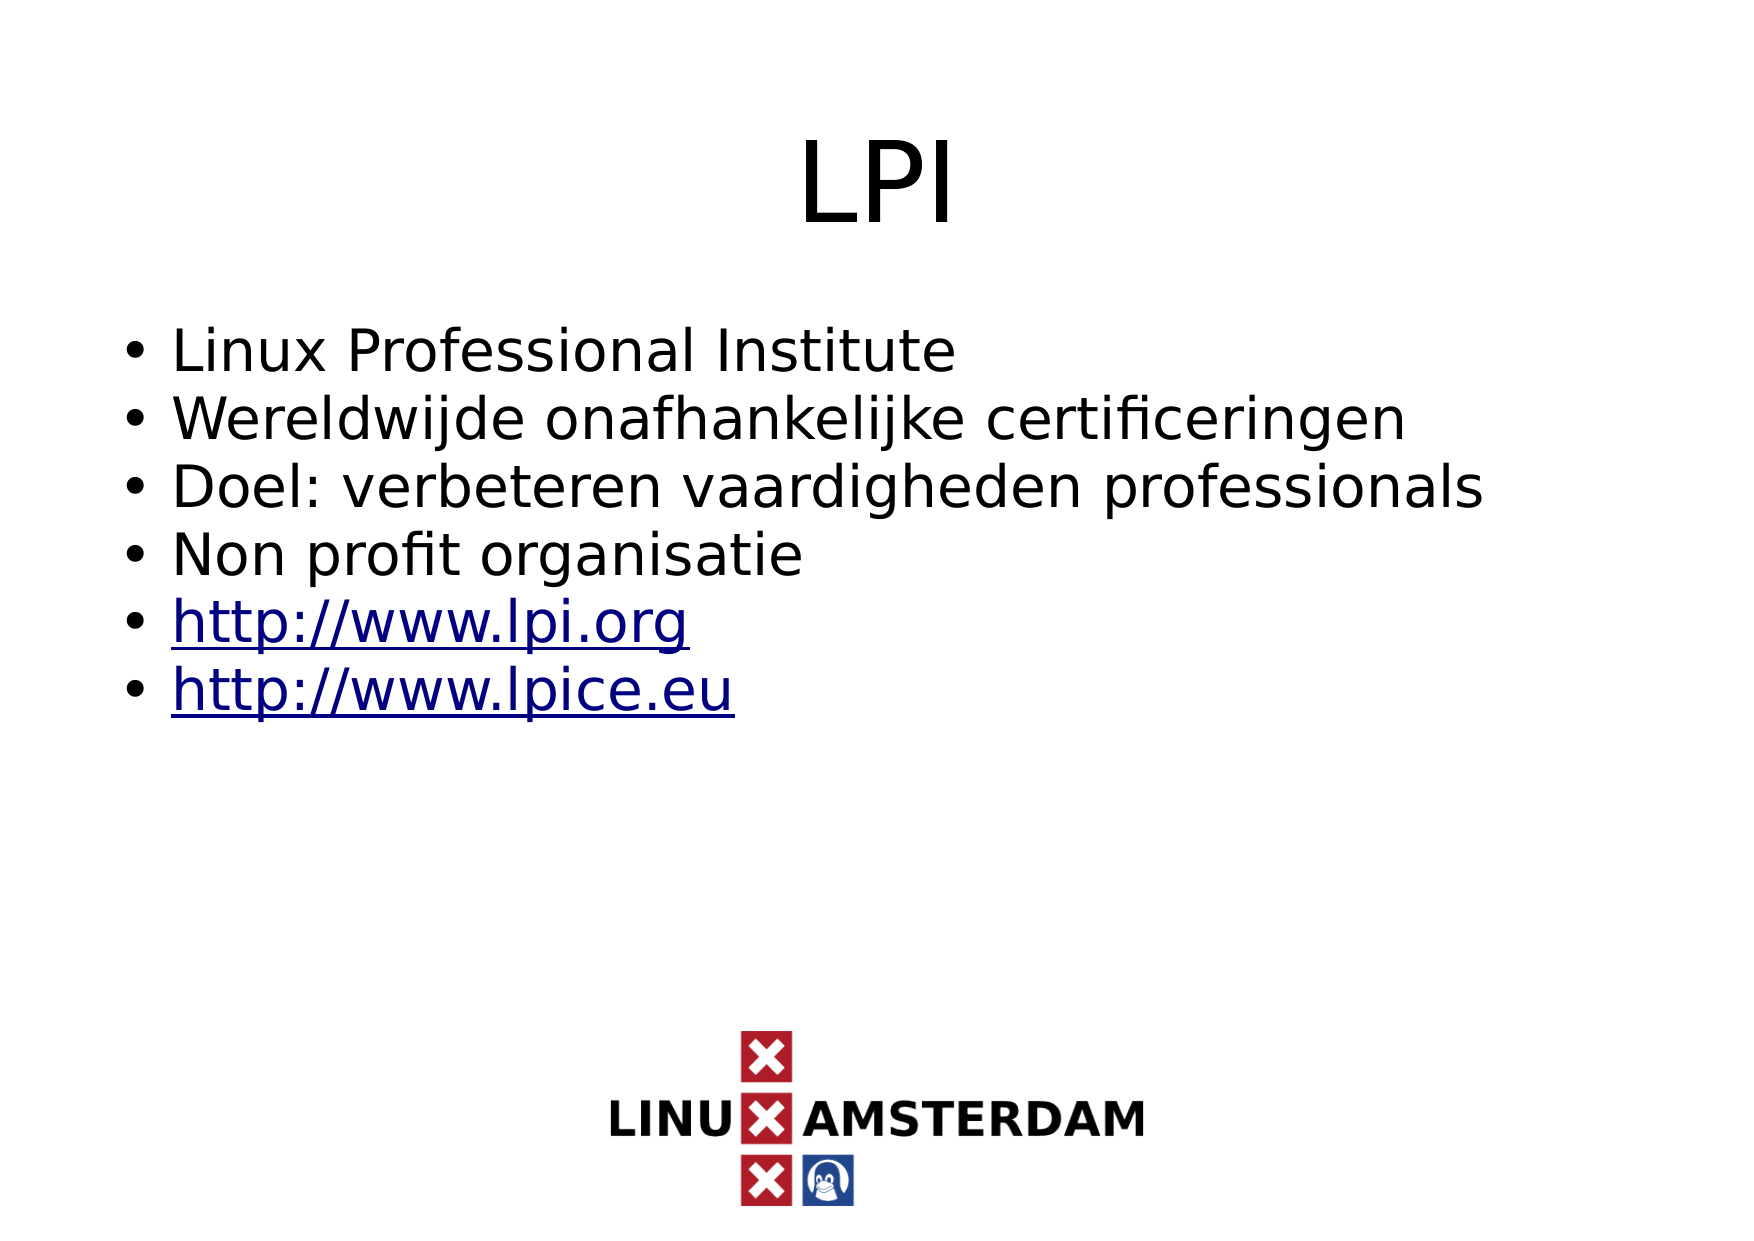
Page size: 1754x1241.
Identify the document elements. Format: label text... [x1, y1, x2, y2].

text • http://www.lpice.eu [118, 657, 1636, 724]
picture [610, 1031, 1144, 1206]
text LPI [118, 118, 1636, 249]
text • Wereldwijde onafhankelijke certificeringen [118, 385, 1636, 453]
text • Linux Professional Institute [118, 317, 1636, 385]
text • http://www.lpi.org [118, 589, 1636, 657]
text • Doel: verbeteren vaardigheden professionals [118, 453, 1636, 521]
text • Non profit organisatie [118, 521, 1636, 589]
